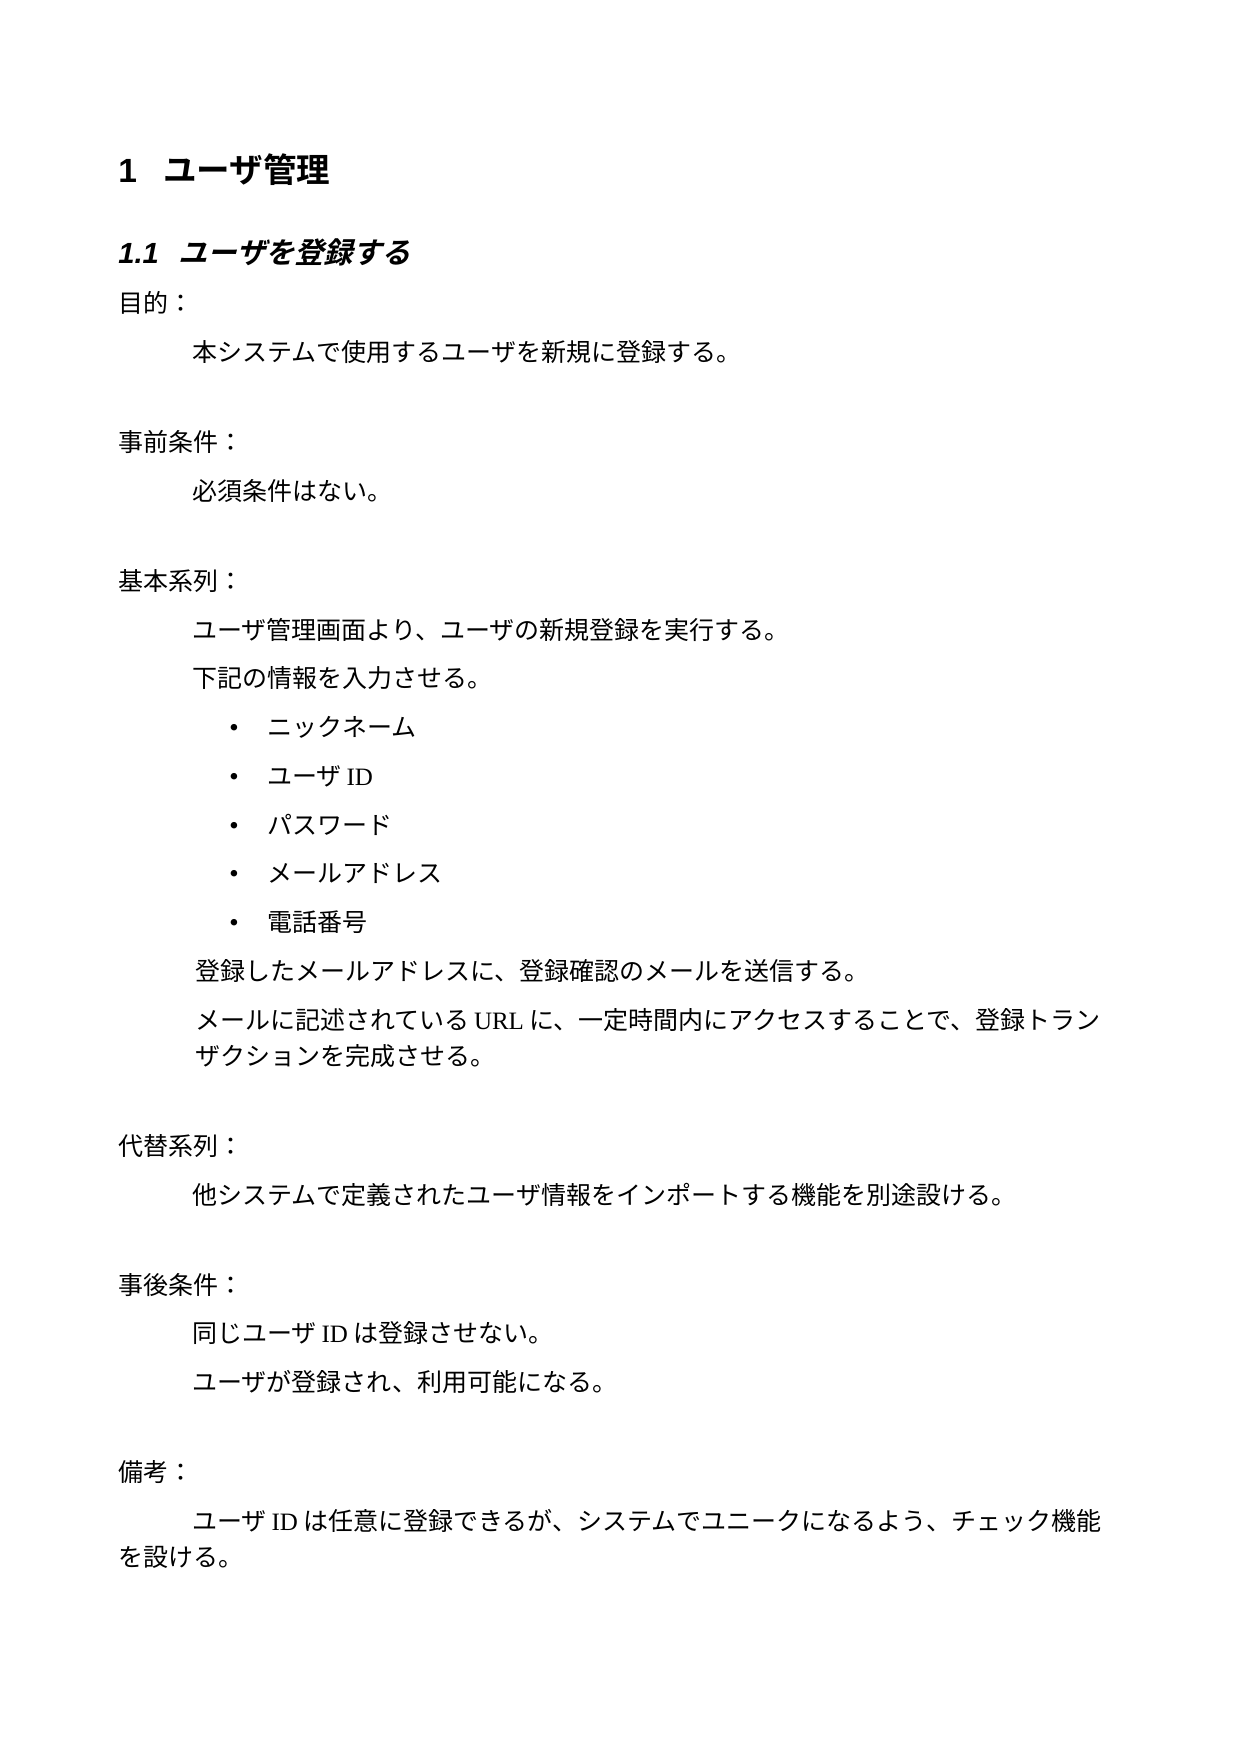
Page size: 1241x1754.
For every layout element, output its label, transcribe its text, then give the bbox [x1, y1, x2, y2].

text 同じユーザIDは登録させない。 [118, 1314, 1122, 1350]
subtitle ユーザを登録する [118, 229, 1122, 271]
list メールアドレス [229, 854, 1122, 890]
text 他システムで定義されたユーザ情報をインポートする機能を別途設ける。 [118, 1175, 1122, 1211]
text 本システムで使用するユーザを新規に登録する。 [192, 333, 1122, 369]
text 目的： [118, 284, 1122, 320]
text ユーザが登録され、利用可能になる。 [118, 1363, 1122, 1399]
text 基本系列： [118, 561, 1122, 598]
text 登録したメールアドレスに、登録確認のメールを送信する。 [195, 951, 1122, 988]
subtitle ユーザ管理 [118, 143, 1122, 192]
text 事前条件： [118, 423, 1122, 459]
text 代替系列： [118, 1126, 1122, 1163]
text 必須条件はない。 [118, 471, 1122, 508]
text 事後条件： [118, 1265, 1122, 1301]
text ユーザIDは任意に登録できるが、システムでユニークになるよう、チェック機能を設ける。 [118, 1501, 1122, 1574]
list 電話番号 [229, 903, 1122, 939]
list パスワード [229, 805, 1122, 841]
text 備考： [118, 1453, 1122, 1489]
text ユーザ管理画面より、ユーザの新規登録を実行する。 [118, 610, 1122, 646]
list ニックネーム [229, 708, 1122, 744]
text メールに記述されているURLに、一定時間内にアクセスすることで、登録トランザクションを完成させる。 [195, 1000, 1122, 1073]
text 下記の情報を入力させる。 [118, 659, 1122, 695]
list ユーザID [229, 756, 1122, 793]
